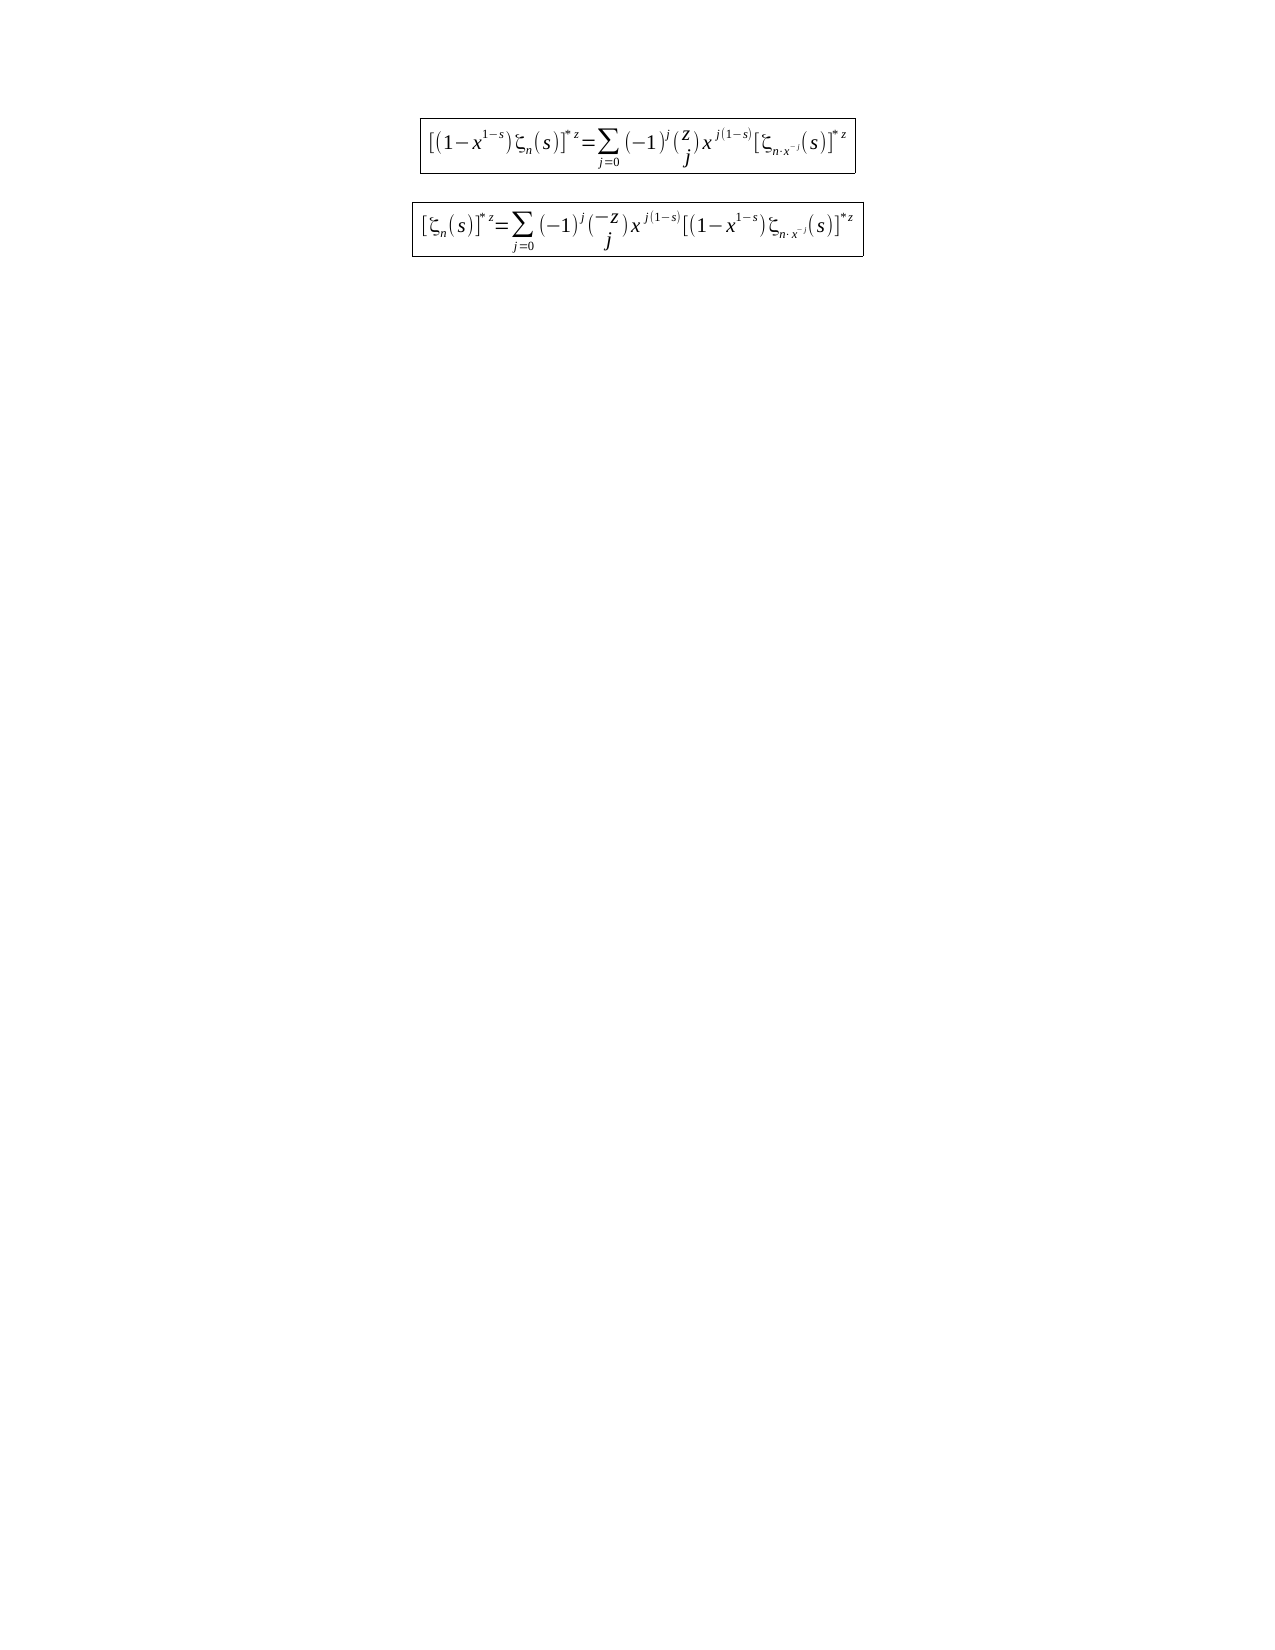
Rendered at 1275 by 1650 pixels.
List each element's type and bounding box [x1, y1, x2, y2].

table_header [199, 256, 335, 291]
table_header [165, 256, 199, 291]
table_header [118, 256, 164, 291]
